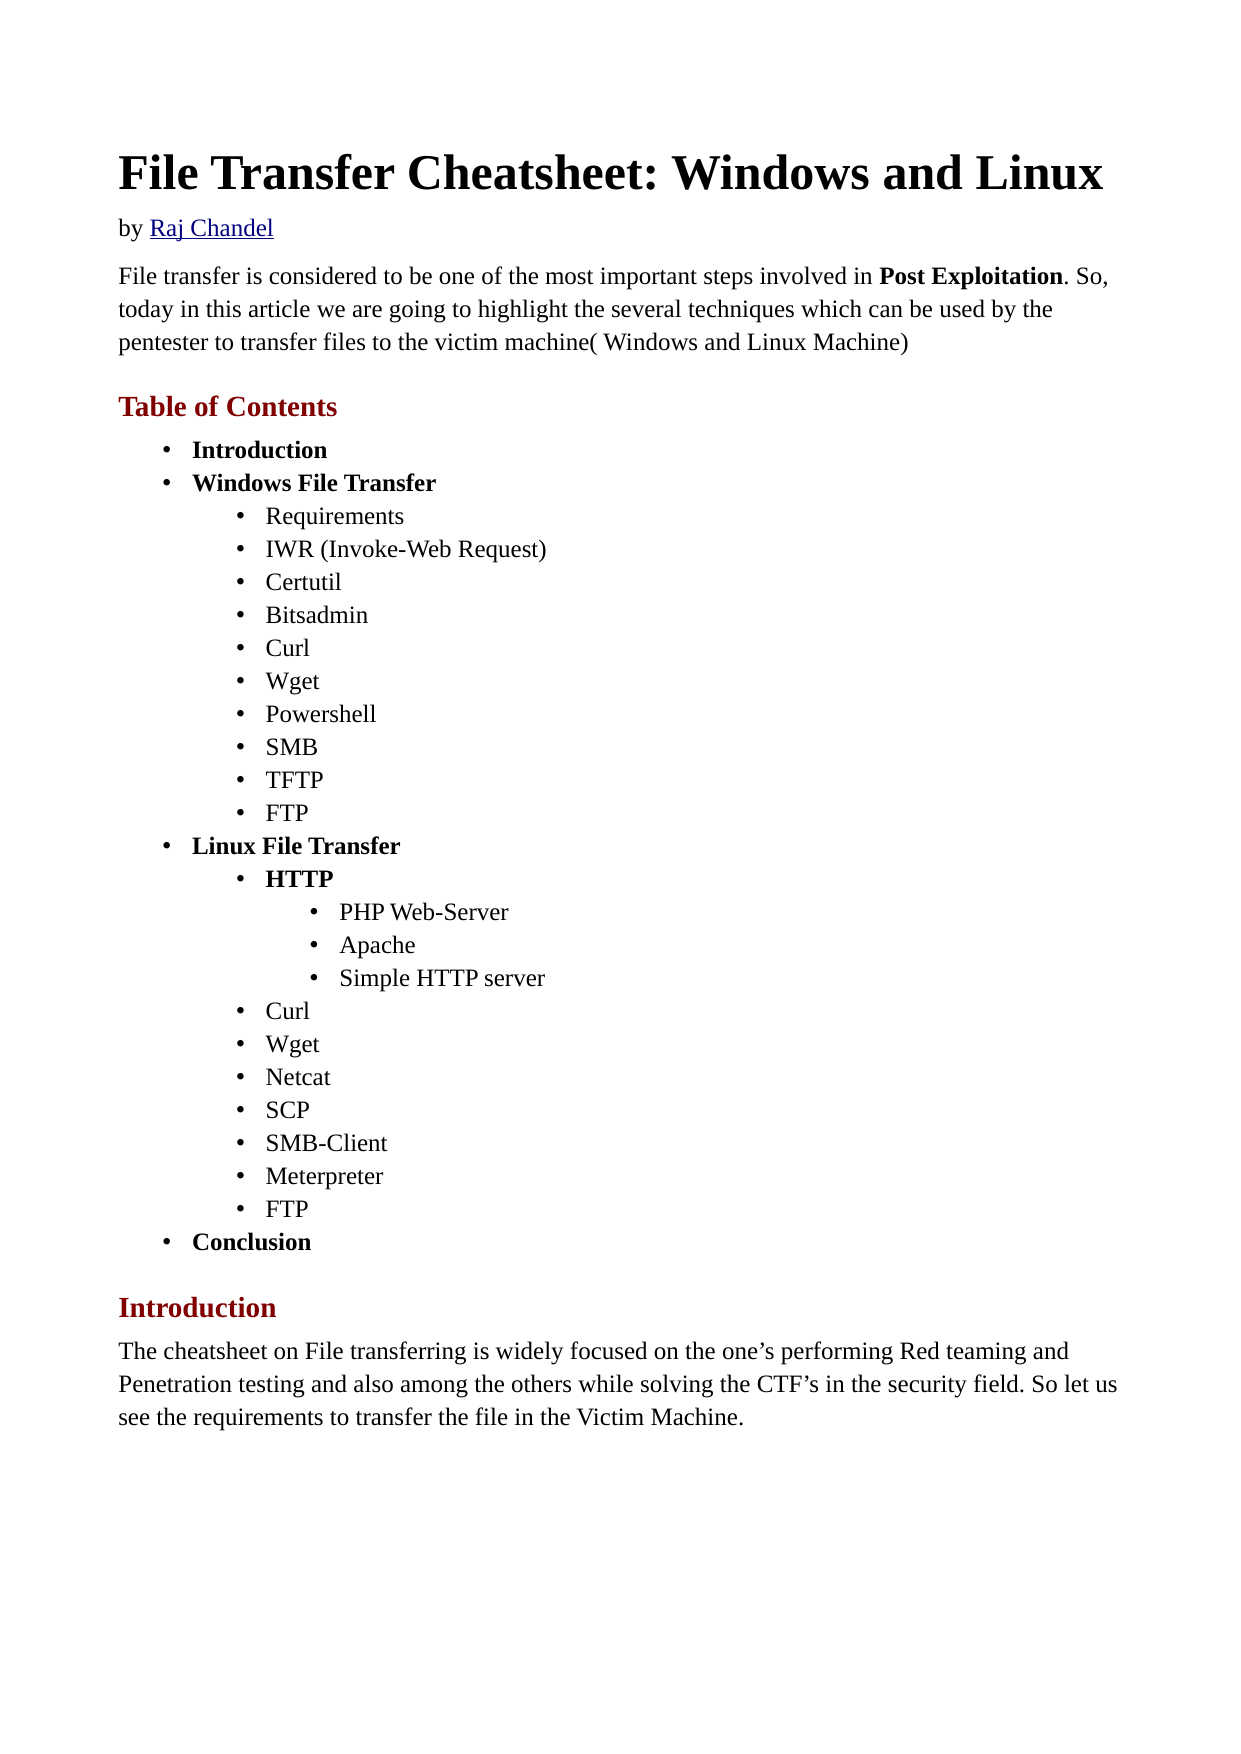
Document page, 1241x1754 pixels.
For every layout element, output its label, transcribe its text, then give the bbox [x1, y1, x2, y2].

list FTP [236, 1194, 1122, 1223]
list Conclusion [162, 1227, 1122, 1256]
list Windows File Transfer [162, 468, 1122, 497]
list Linux File Transfer [162, 831, 1122, 860]
list Meterpreter [236, 1161, 1122, 1190]
list IWR (Invoke-Web Request) [236, 534, 1122, 563]
list TFTP [236, 765, 1122, 794]
list Bitsadmin [236, 600, 1122, 629]
text File transfer is considered to be one of the most important steps involved in Post Exploitation. So, today in this article we are going to highlight the several techniques which can be used by the pentester to transfer files to the victim machine( Windows and Linux Machine) [118, 261, 1122, 356]
list FTP [236, 798, 1122, 827]
subtitle File Transfer Cheatsheet: Windows and Linux [118, 143, 1122, 201]
list SCP [236, 1095, 1122, 1124]
list Powershell [236, 699, 1122, 728]
subtitle Table of Contents [118, 389, 1122, 422]
list Wget [236, 666, 1122, 695]
subtitle Introduction [118, 1290, 1122, 1323]
list Curl [236, 633, 1122, 662]
list PHP Web-Server [309, 897, 1122, 926]
list Wget [236, 1029, 1122, 1058]
list Certutil [236, 567, 1122, 596]
list Simple HTTP server [309, 963, 1122, 992]
list Netcat [236, 1062, 1122, 1091]
list Apache [309, 930, 1122, 959]
text by Raj Chandel [118, 213, 1122, 242]
list Curl [236, 996, 1122, 1025]
list Introduction [162, 435, 1122, 464]
list SMB-Client [236, 1128, 1122, 1157]
list SMB [236, 732, 1122, 761]
text The cheatsheet on File transferring is widely focused on the one’s performing Red teaming and Penetration testing and also among the others while solving the CTF’s in the security field. So let us see the requirements to transfer the file in the Victim Machine. [118, 1336, 1122, 1431]
list HTTP [236, 864, 1122, 893]
list Requirements [236, 501, 1122, 530]
